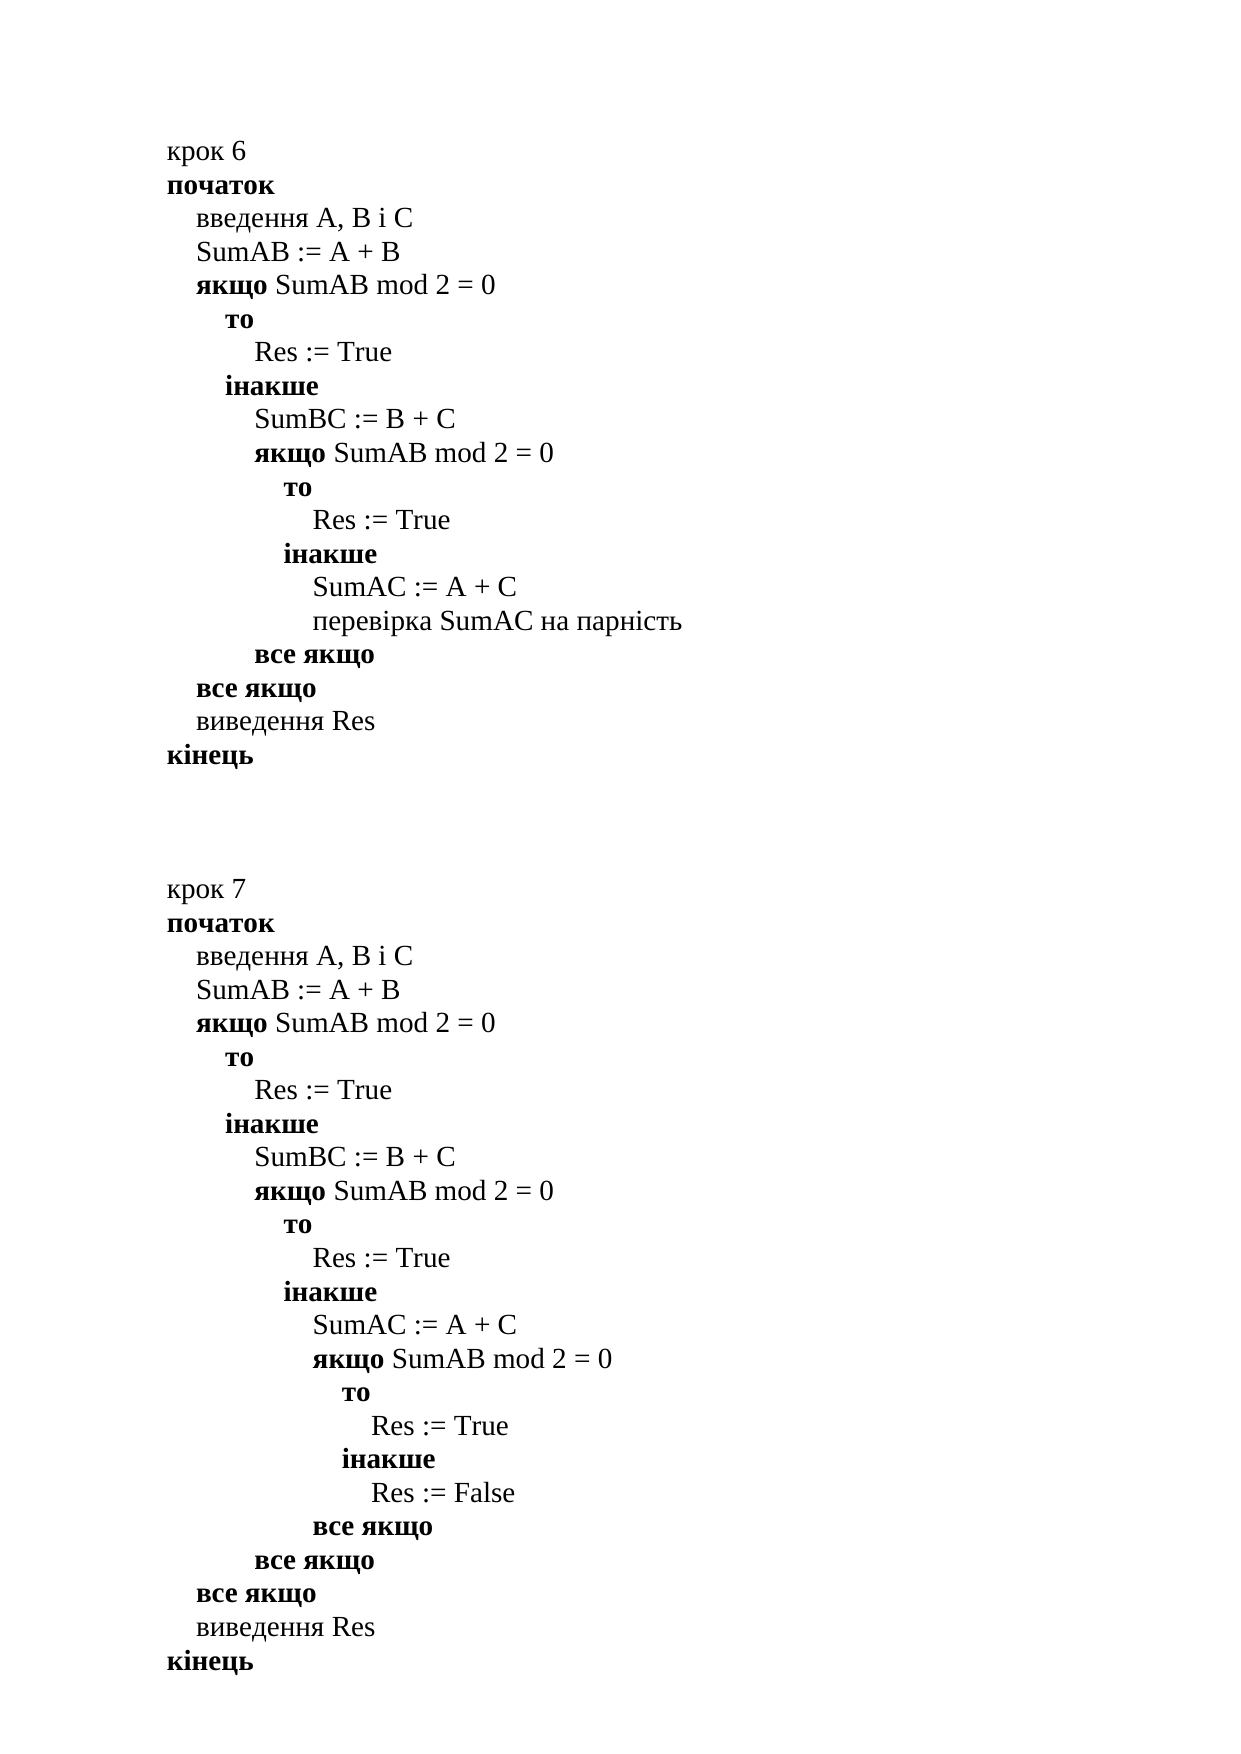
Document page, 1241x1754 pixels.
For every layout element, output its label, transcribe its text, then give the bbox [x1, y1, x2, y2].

text перевірка SumAC на парність [167, 603, 1163, 636]
text введення A, B і C [167, 938, 1163, 972]
text то [167, 1207, 1163, 1240]
text інакше [167, 1274, 1163, 1307]
text введення A, B і C [167, 200, 1163, 234]
text все якщо [167, 636, 1163, 670]
text Res := True [167, 1408, 1163, 1441]
text Res := True [167, 502, 1163, 536]
text SumAC := A + C [167, 1307, 1163, 1341]
text виведення Res [167, 703, 1163, 737]
text то [167, 1374, 1163, 1408]
text якщо SumAB mod 2 = 0 [167, 1341, 1163, 1374]
text Res := True [167, 334, 1163, 368]
text SumAB := A + B [167, 234, 1163, 267]
text якщо SumAB mod 2 = 0 [167, 267, 1163, 301]
text якщо SumAB mod 2 = 0 [167, 435, 1163, 469]
text то [167, 469, 1163, 502]
text крок 7 [167, 871, 1163, 905]
text SumBC := B + C [167, 402, 1163, 435]
text інакше [167, 368, 1163, 402]
text інакше [167, 1441, 1163, 1475]
text все якщо [167, 1542, 1163, 1576]
text SumAC := A + C [167, 569, 1163, 603]
text SumAB := A + B [167, 972, 1163, 1005]
text все якщо [167, 670, 1163, 703]
text SumBC := B + C [167, 1139, 1163, 1173]
text Res := True [167, 1240, 1163, 1274]
text кінець [167, 737, 1163, 771]
text початок [167, 167, 1163, 200]
text Res := True [167, 1072, 1163, 1106]
text кінець [167, 1643, 1163, 1676]
text крок 6 [167, 133, 1163, 167]
text інакше [167, 1106, 1163, 1139]
text Res := False [167, 1475, 1163, 1508]
text якщо SumAB mod 2 = 0 [167, 1173, 1163, 1207]
text виведення Res [167, 1609, 1163, 1643]
text все якщо [167, 1576, 1163, 1609]
text все якщо [167, 1508, 1163, 1542]
text якщо SumAB mod 2 = 0 [167, 1005, 1163, 1039]
text то [167, 301, 1163, 334]
text початок [167, 905, 1163, 938]
text інакше [167, 536, 1163, 569]
text то [167, 1039, 1163, 1072]
